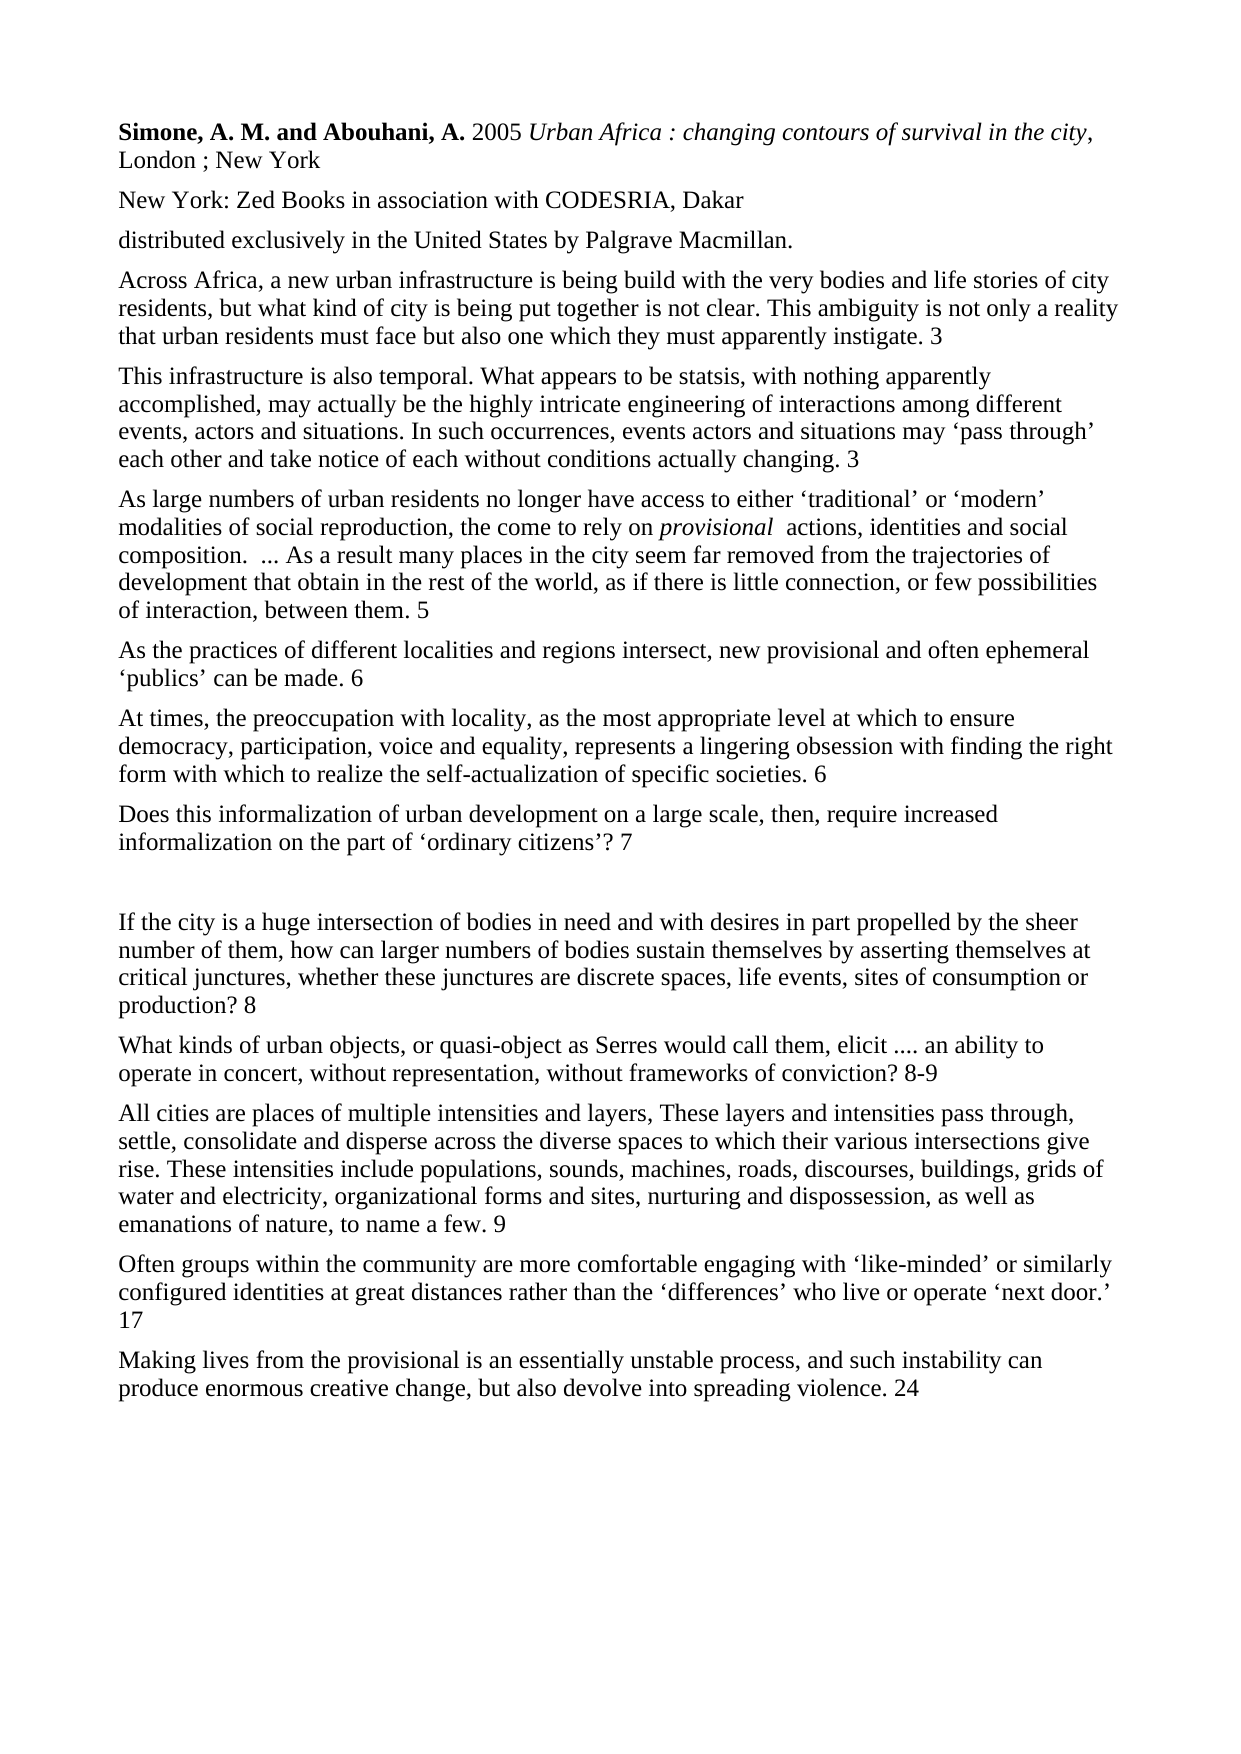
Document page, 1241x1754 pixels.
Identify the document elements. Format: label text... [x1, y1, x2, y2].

text At times, the preoccupation with locality, as the most appropriate level at which to ensure democracy, participation, voice and equality, represents a lingering obsession with finding the right form with which to realize the self-actualization of specific societies. 6 [118, 704, 1122, 787]
text What kinds of urban objects, or quasi-object as Serres would call them, elicit .... an ability to operate in concert, without representation, without frameworks of conviction? 8-9 [118, 1031, 1122, 1087]
text This infrastructure is also temporal. What appears to be statsis, with nothing apparently accomplished, may actually be the highly intricate engineering of interactions among different events, actors and situations. In such occurrences, events actors and situations may ‘pass through’ each other and take notice of each without conditions actually changing. 3 [118, 362, 1122, 473]
text All cities are places of multiple intensities and layers, These layers and intensities pass through, settle, consolidate and disperse across the diverse spaces to which their various intersections give rise. These intensities include populations, sounds, machines, roads, discourses, buildings, grids of water and electricity, organizational forms and sites, nurturing and dispossession, as well as emanations of nature, to name a few. 9 [118, 1099, 1122, 1238]
text Often groups within the community are more comfortable engaging with ‘like-minded’ or similarly configured identities at great distances rather than the ‘differences’ who live or operate ‘next door.’ 17 [118, 1250, 1122, 1333]
text As the practices of different localities and regions intersect, new provisional and often ephemeral ‘publics’ can be made. 6 [118, 636, 1122, 692]
text Simone, A. M. and Abouhani, A. 2005 Urban Africa : changing contours of survival in the city, London ; New York [118, 118, 1122, 173]
text Making lives from the provisional is an essentially unstable process, and such instability can produce enormous creative change, but also devolve into spreading violence. 24 [118, 1346, 1122, 1401]
text As large numbers of urban residents no longer have access to either ‘traditional’ or ‘modern’ modalities of social reproduction, the come to rely on provisional actions, identities and social composition. ... As a result many places in the city seem far removed from the trajectories of development that obtain in the rest of the world, as if there is little connection, or few possibilities of interaction, between them. 5 [118, 485, 1122, 624]
text New York: Zed Books in association with CODESRIA, Dakar [118, 186, 1122, 214]
text Across Africa, a new urban infrastructure is being build with the very bodies and life stories of city residents, but what kind of city is being put together is not clear. This ambiguity is not only a reality that urban residents must face but also one which they must apparently instigate. 3 [118, 266, 1122, 349]
text Does this informalization of urban development on a large scale, then, require increased informalization on the part of ‘ordinary citizens’? 7 [118, 800, 1122, 855]
text distributed exclusively in the United States by Palgrave Macmillan. [118, 226, 1122, 254]
text If the city is a huge intersection of bodies in need and with desires in part propelled by the sheer number of them, how can larger numbers of bodies sustain themselves by asserting themselves at critical junctures, whether these junctures are discrete spaces, life events, sites of consumption or production? 8 [118, 908, 1122, 1019]
